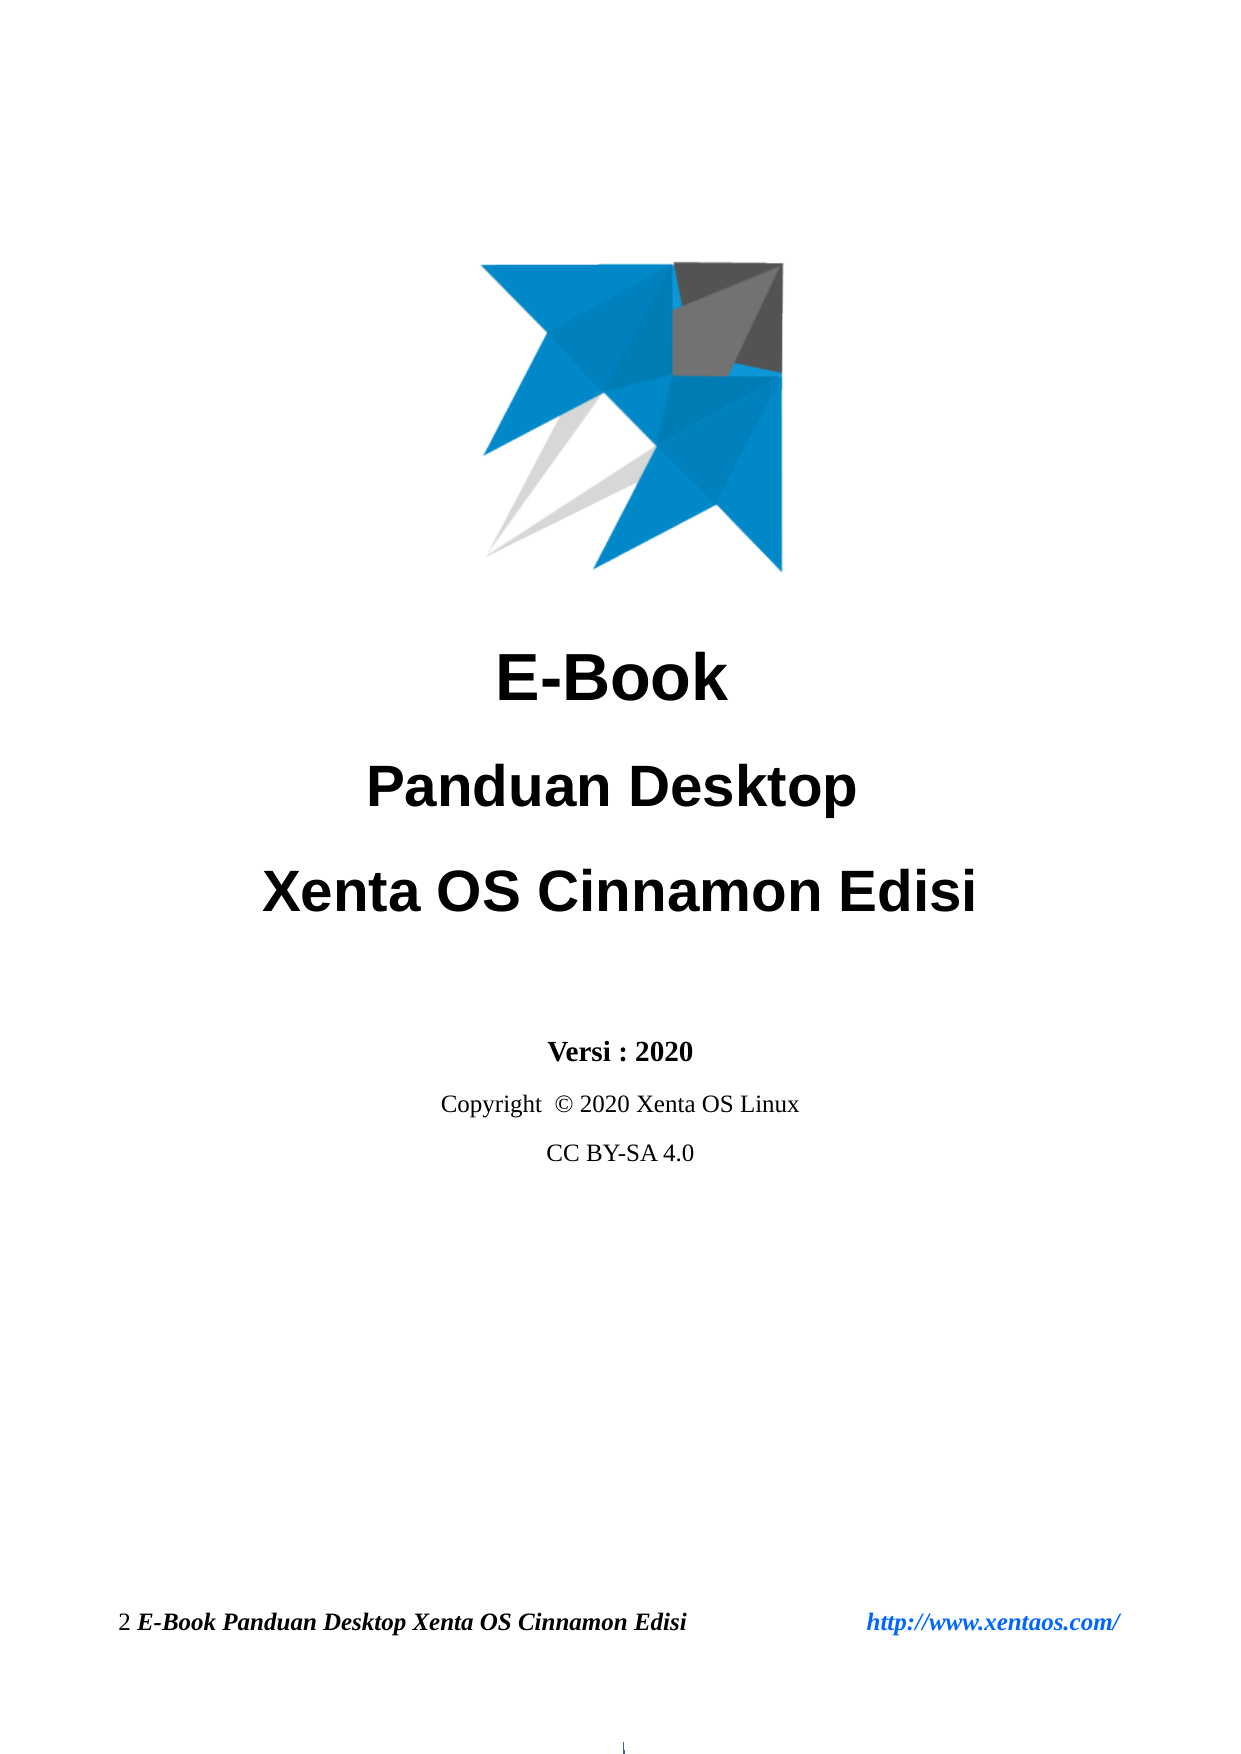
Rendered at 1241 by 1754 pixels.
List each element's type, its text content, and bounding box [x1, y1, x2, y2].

text Versi : 2020 [118, 1034, 1122, 1068]
title E-Book [118, 638, 1122, 714]
text CC BY-SA 4.0 [118, 1138, 1122, 1167]
title Xenta OS Cinnamon Edisi [118, 856, 1122, 923]
text Copyright © 2020 Xenta OS Linux [118, 1089, 1122, 1118]
title Panduan Desktop [118, 752, 1122, 819]
picture [444, 237, 810, 603]
